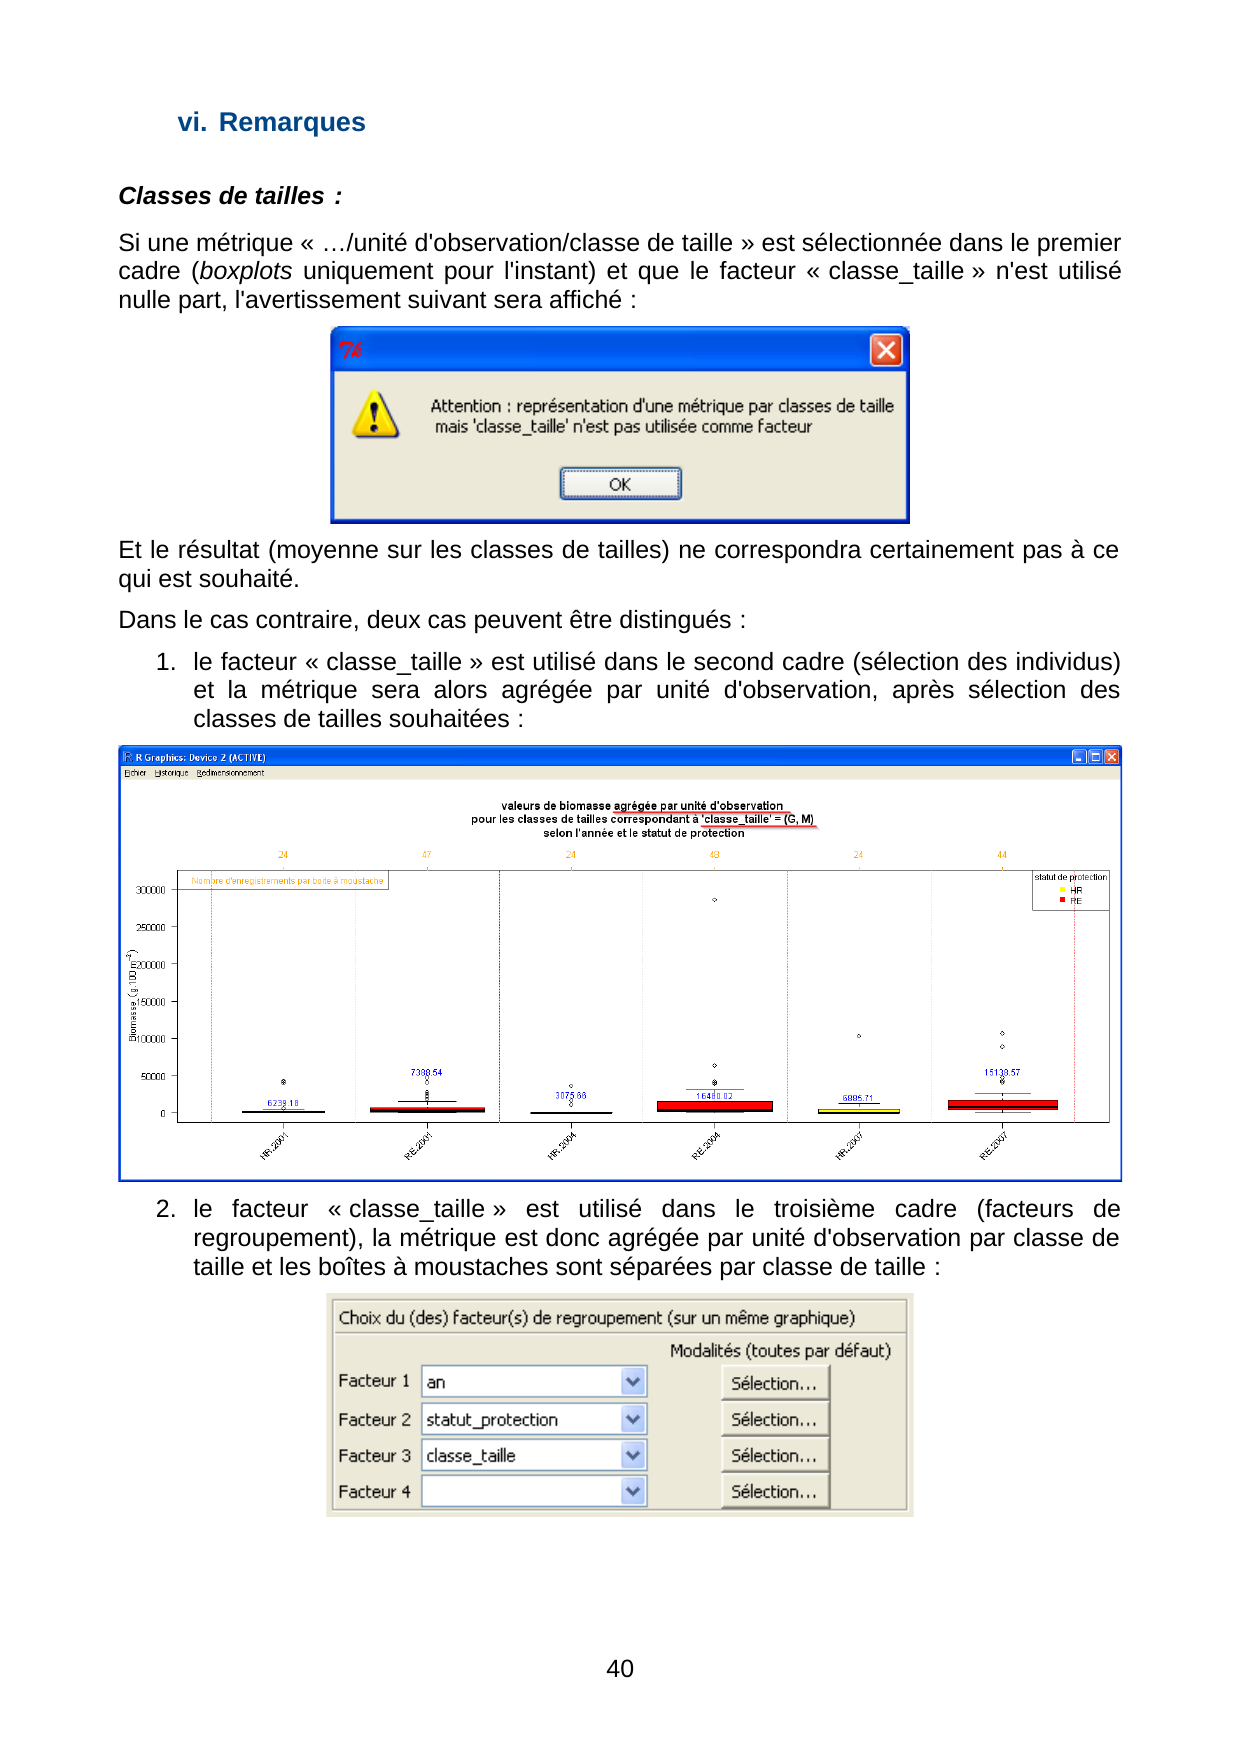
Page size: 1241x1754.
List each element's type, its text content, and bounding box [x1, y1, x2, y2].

list le facteur « classe_taille » est utilisé dans le second cadre (sélection des individus) et la métrique sera alors agrégée par unité d'observation, après sélection des classes de tailles souhaitées : [156, 647, 1122, 733]
text Dans le cas contraire, deux cas peuvent être distingués : [118, 605, 1122, 634]
picture [330, 326, 910, 524]
list le facteur « classe_taille » est utilisé dans le troisième cadre (facteurs de regroupement), la métrique est donc agrégée par unité d'observation par classe de taille et les boîtes à moustaches sont séparées par classe de taille : [156, 1194, 1122, 1281]
subtitle Classes de tailles : [118, 181, 1122, 209]
picture [326, 1293, 914, 1517]
subtitle Remarques [177, 106, 1122, 137]
picture [118, 745, 1123, 1182]
text Si une métrique « …/unité d'observation/classe de taille » est sélectionnée dans le premier cadre (boxplots uniquement pour l'instant) et que le facteur « classe_taille » n'est utilisé nulle part, l'avertissement suivant sera affiché : [118, 228, 1122, 314]
text Et le résultat (moyenne sur les classes de tailles) ne correspondra certainement pas à ce qui est souhaité. [118, 536, 1122, 593]
